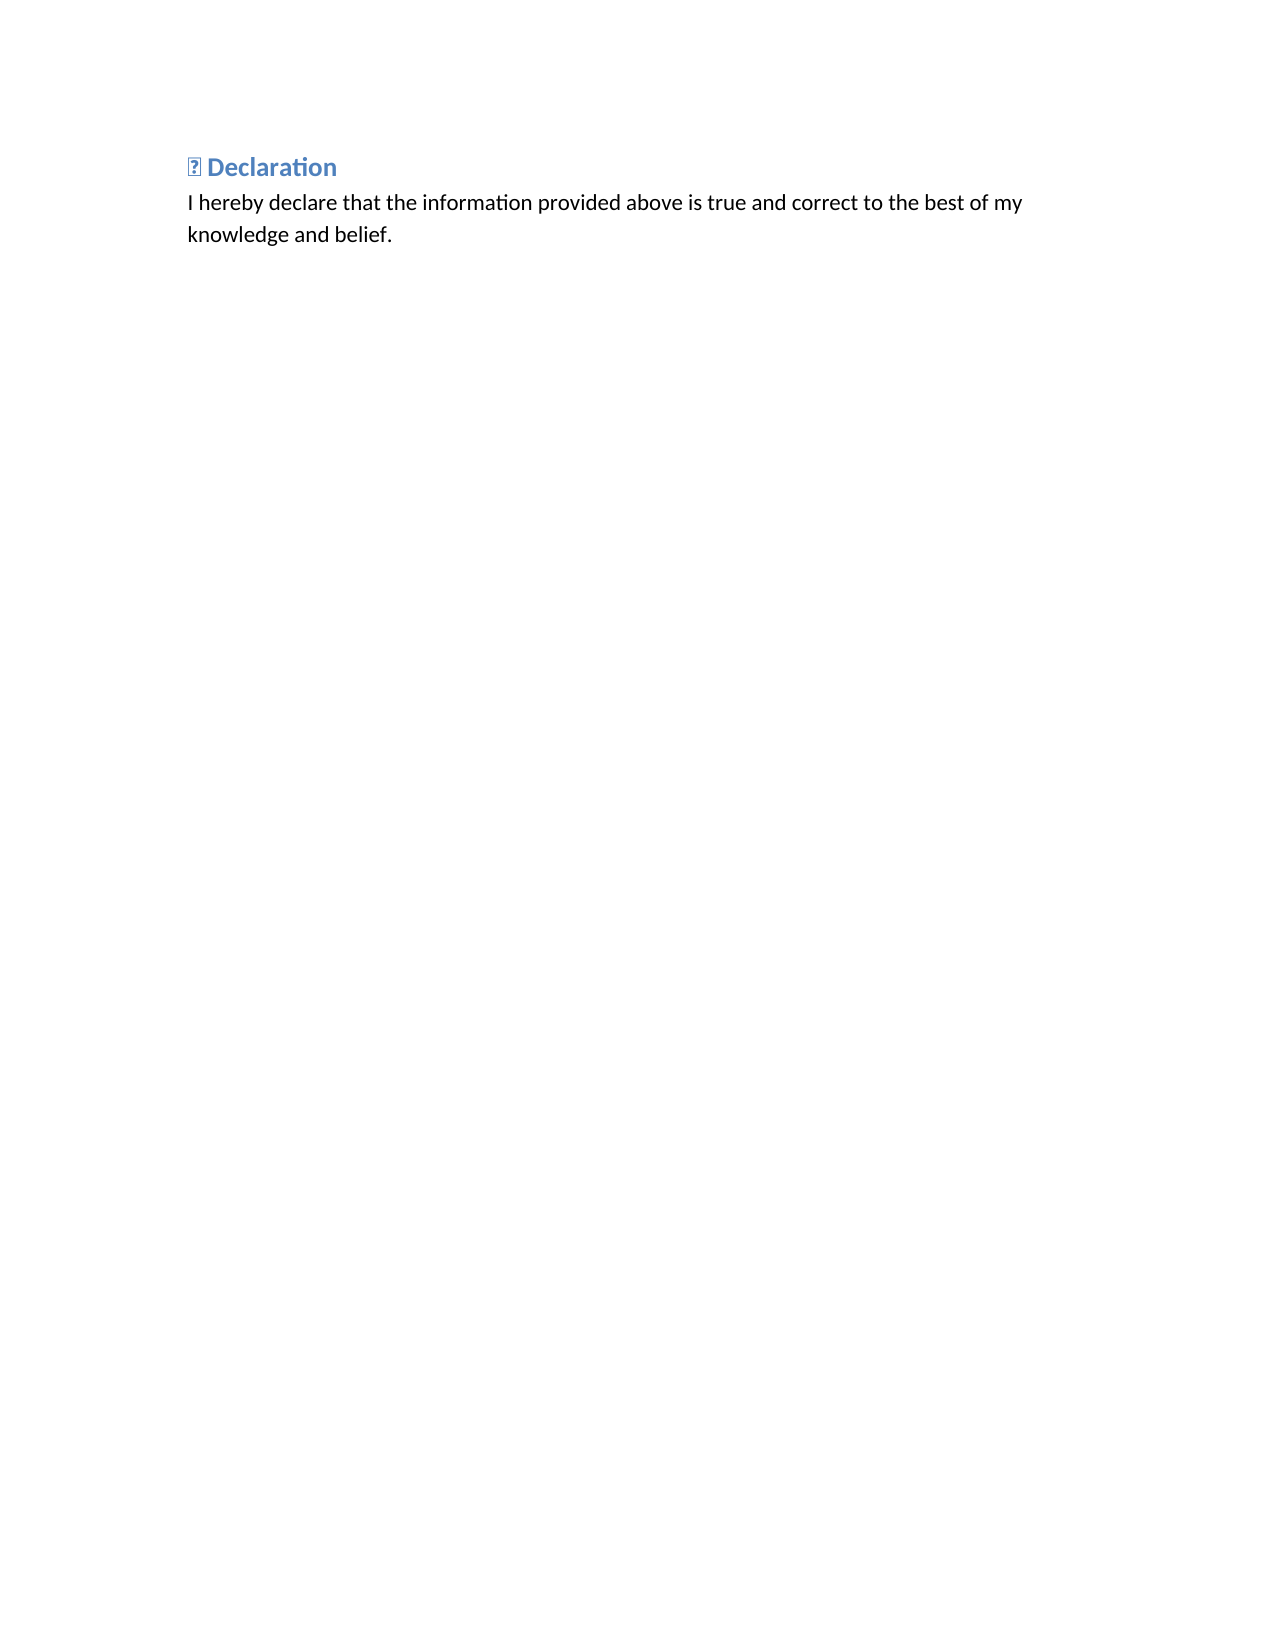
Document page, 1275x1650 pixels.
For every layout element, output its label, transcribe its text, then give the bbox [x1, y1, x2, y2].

text I hereby declare that the information provided above is true and correct to the best of my knowledge and belief. [187, 188, 1087, 248]
subtitle ✅ Declaration [187, 150, 1087, 183]
